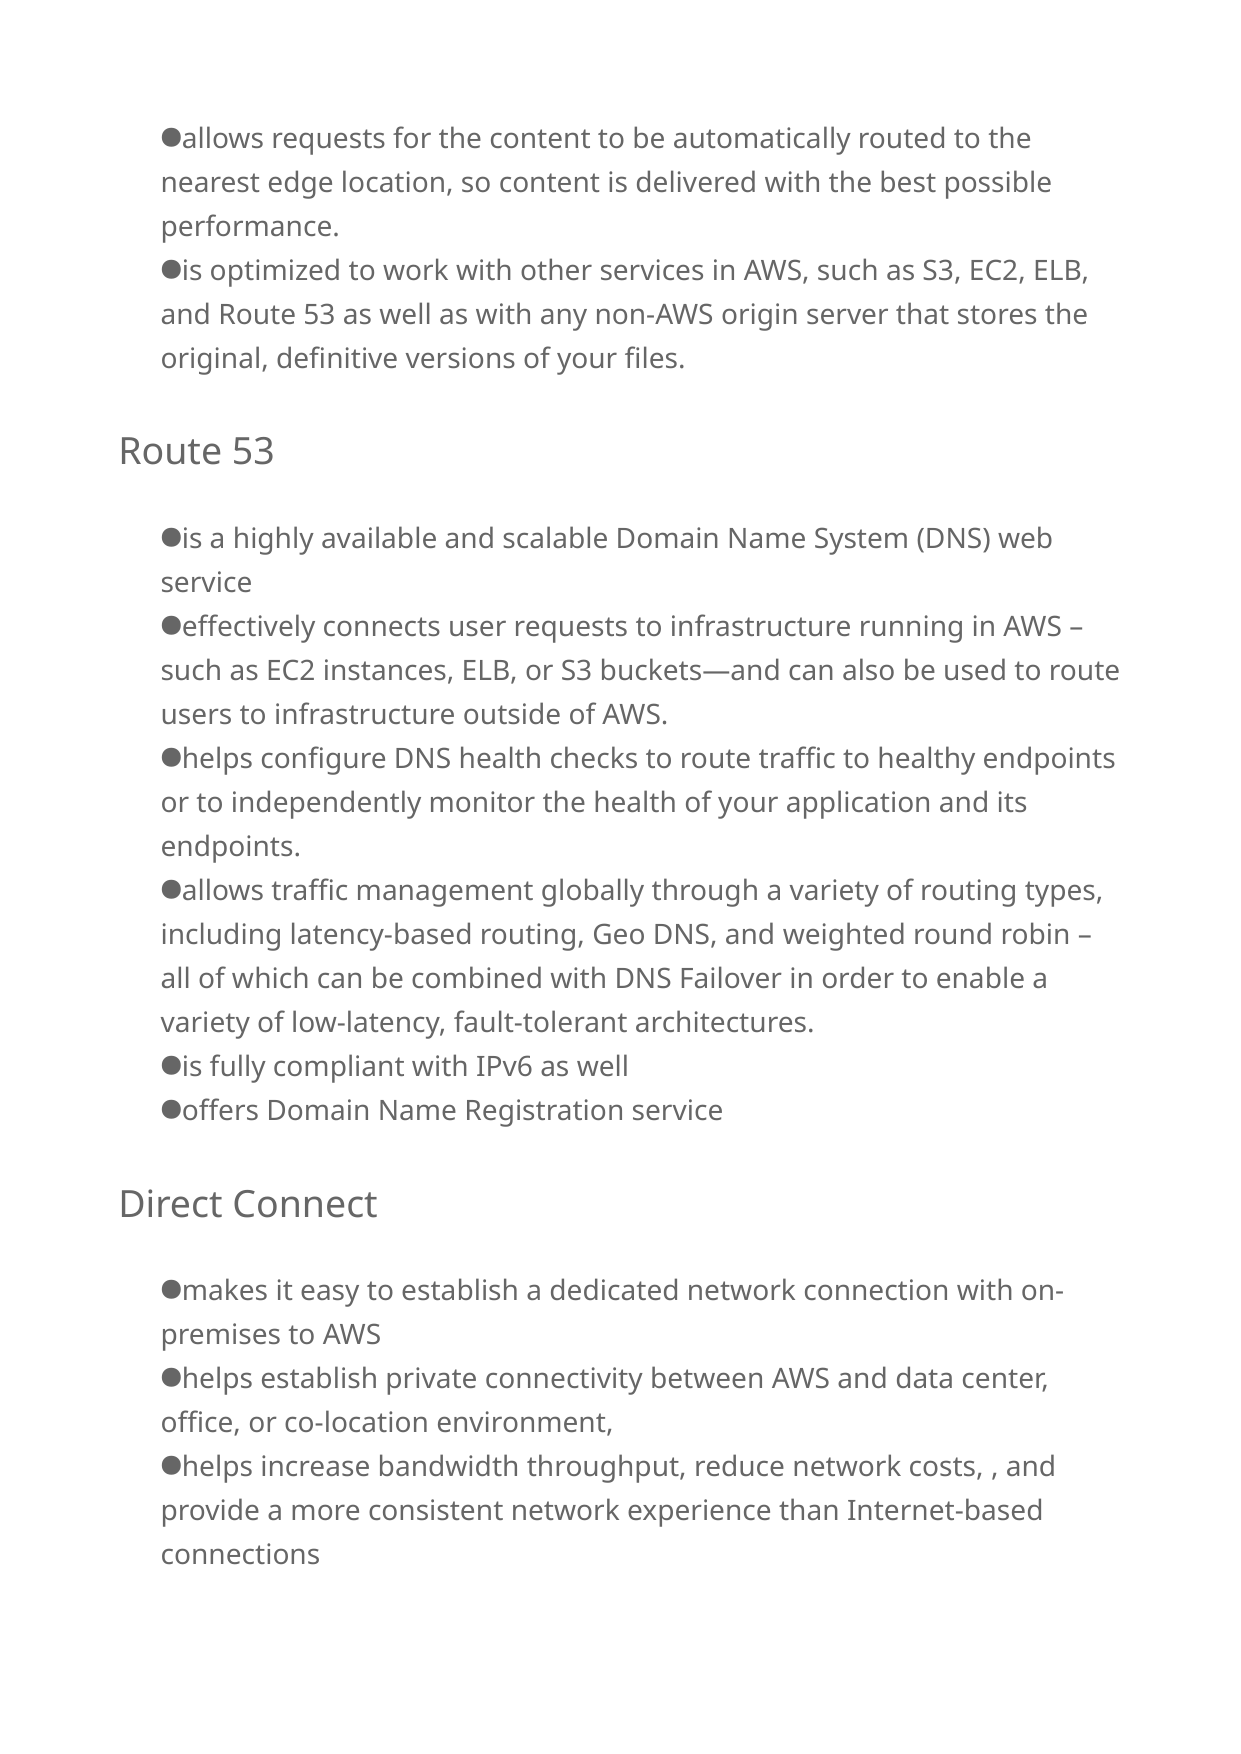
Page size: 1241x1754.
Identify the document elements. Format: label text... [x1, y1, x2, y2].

list is a highly available and scalable Domain Name System (DNS) web service [118, 518, 1122, 600]
list is optimized to work with other services in AWS, such as S3, EC2, ELB, and Route 53 as well as with any non-AWS origin server that stores the original, definitive versions of your files. [118, 250, 1122, 377]
list allows requests for the content to be automatically routed to the nearest edge location, so content is delivered with the best possible performance. [118, 118, 1122, 244]
list helps configure DNS health checks to route traffic to healthy endpoints or to independently monitor the health of your application and its endpoints. [118, 738, 1122, 865]
subtitle Direct Connect [118, 1177, 1122, 1228]
list makes it easy to establish a dedicated network connection with on- premises to AWS [118, 1270, 1122, 1353]
list helps increase bandwidth throughput, reduce network costs, , and provide a more consistent network experience than Internet-based connections [118, 1446, 1122, 1573]
list helps establish private connectivity between AWS and data center, office, or co-location environment, [118, 1358, 1122, 1441]
list allows traffic management globally through a variety of routing types, including latency-based routing, Geo DNS, and weighted round robin – all of which can be combined with DNS Failover in order to enable a variety of low-latency, fault-tolerant architectures. [118, 870, 1122, 1041]
list offers Domain Name Registration service [118, 1091, 1122, 1129]
list effectively connects user requests to infrastructure running in AWS – such as EC2 instances, ELB, or S3 buckets—and can also be used to route users to infrastructure outside of AWS. [118, 606, 1122, 732]
list is fully compliant with IPv6 as well [118, 1047, 1122, 1085]
subtitle Route 53 [118, 425, 1122, 476]
